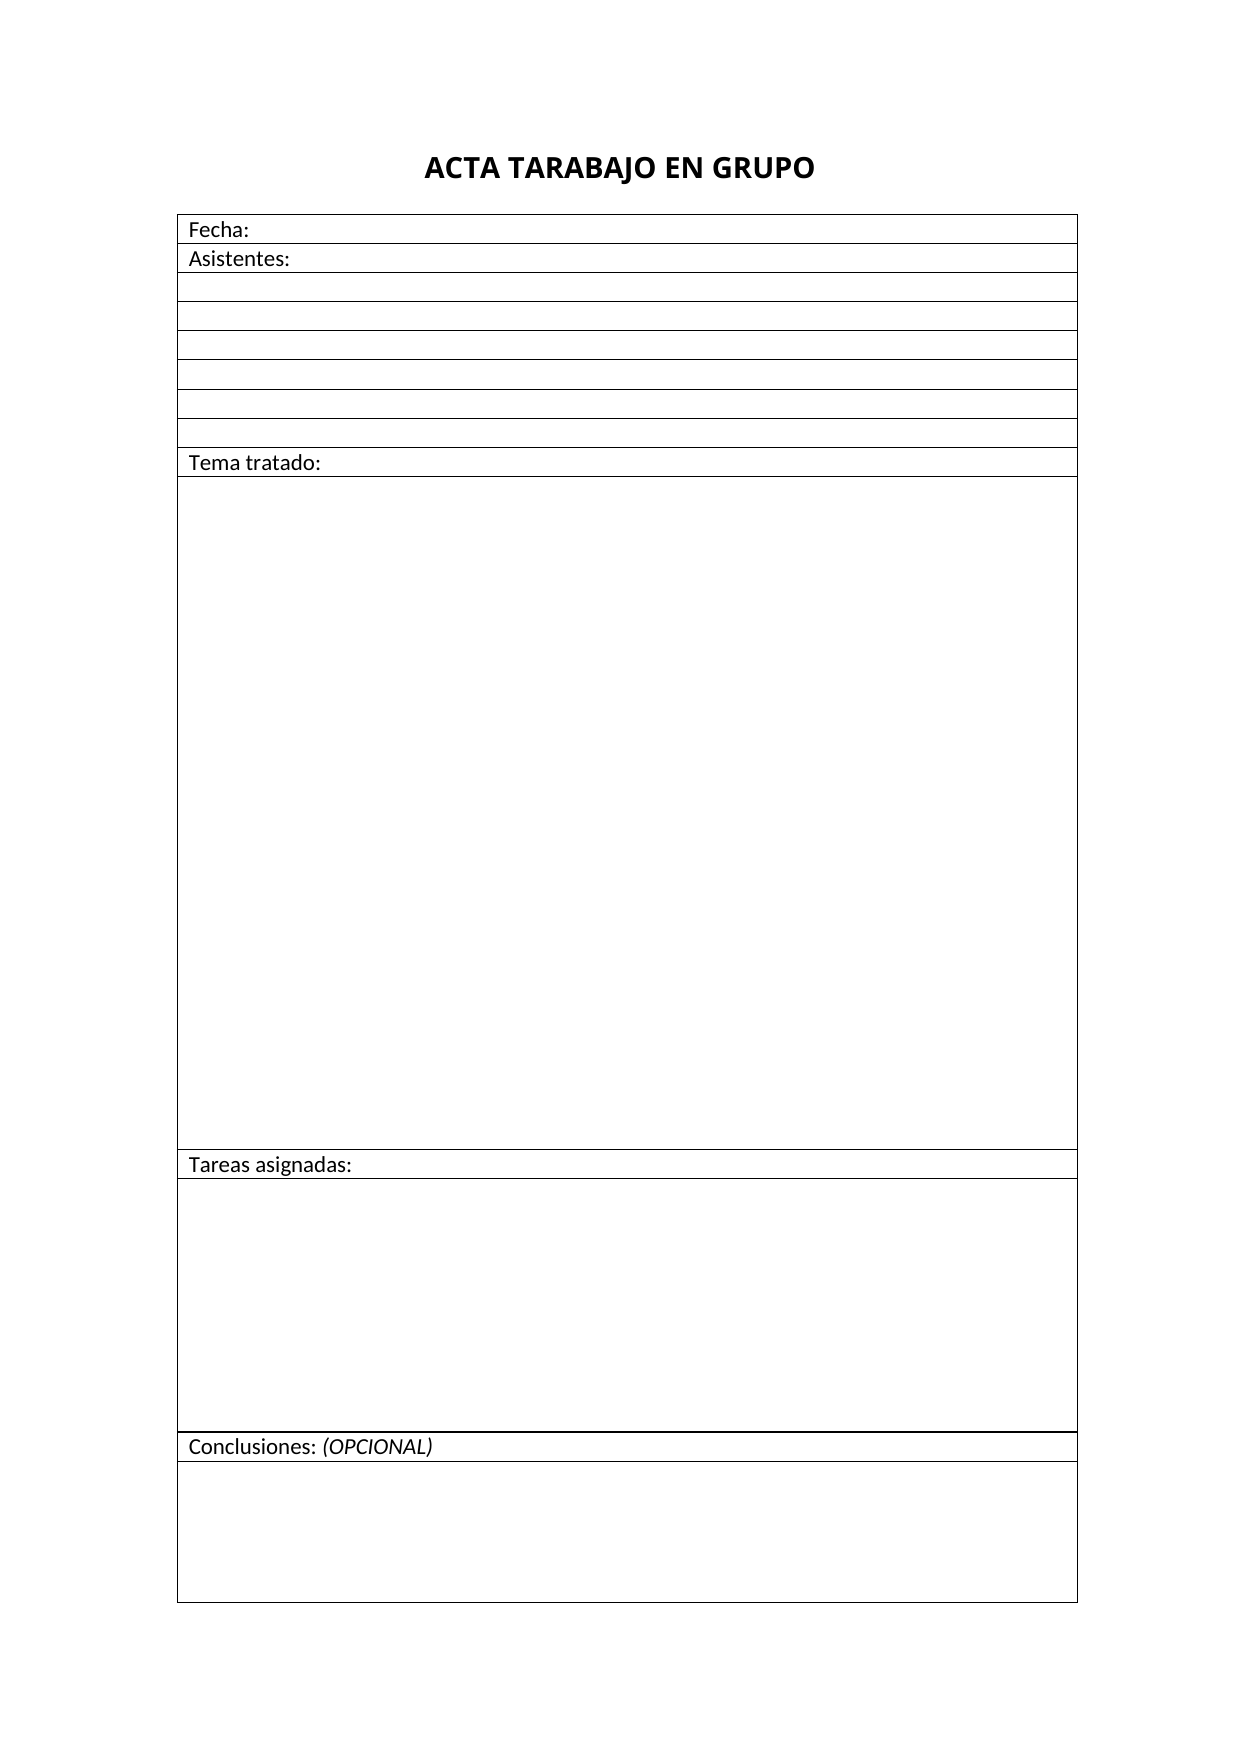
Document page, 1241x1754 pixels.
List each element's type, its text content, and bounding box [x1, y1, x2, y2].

table_cell [178, 1462, 1077, 1602]
table_cell [178, 1179, 1077, 1431]
table_cell [178, 331, 1077, 359]
table_cell Tareas asignadas: [178, 1150, 1077, 1178]
text ACTA TARABAJO EN GRUPO [177, 148, 1063, 187]
table_cell [178, 390, 1077, 417]
table_cell [178, 477, 1077, 1149]
table_cell [178, 419, 1077, 447]
table_cell [178, 360, 1077, 388]
table_cell Tema tratado: [178, 448, 1077, 476]
table_cell [178, 273, 1077, 301]
table_header Fecha: [178, 215, 1077, 243]
table_cell Conclusiones: (OPCIONAL) [178, 1433, 1077, 1461]
table_cell Asistentes: [178, 244, 1077, 272]
table_cell [178, 302, 1077, 330]
